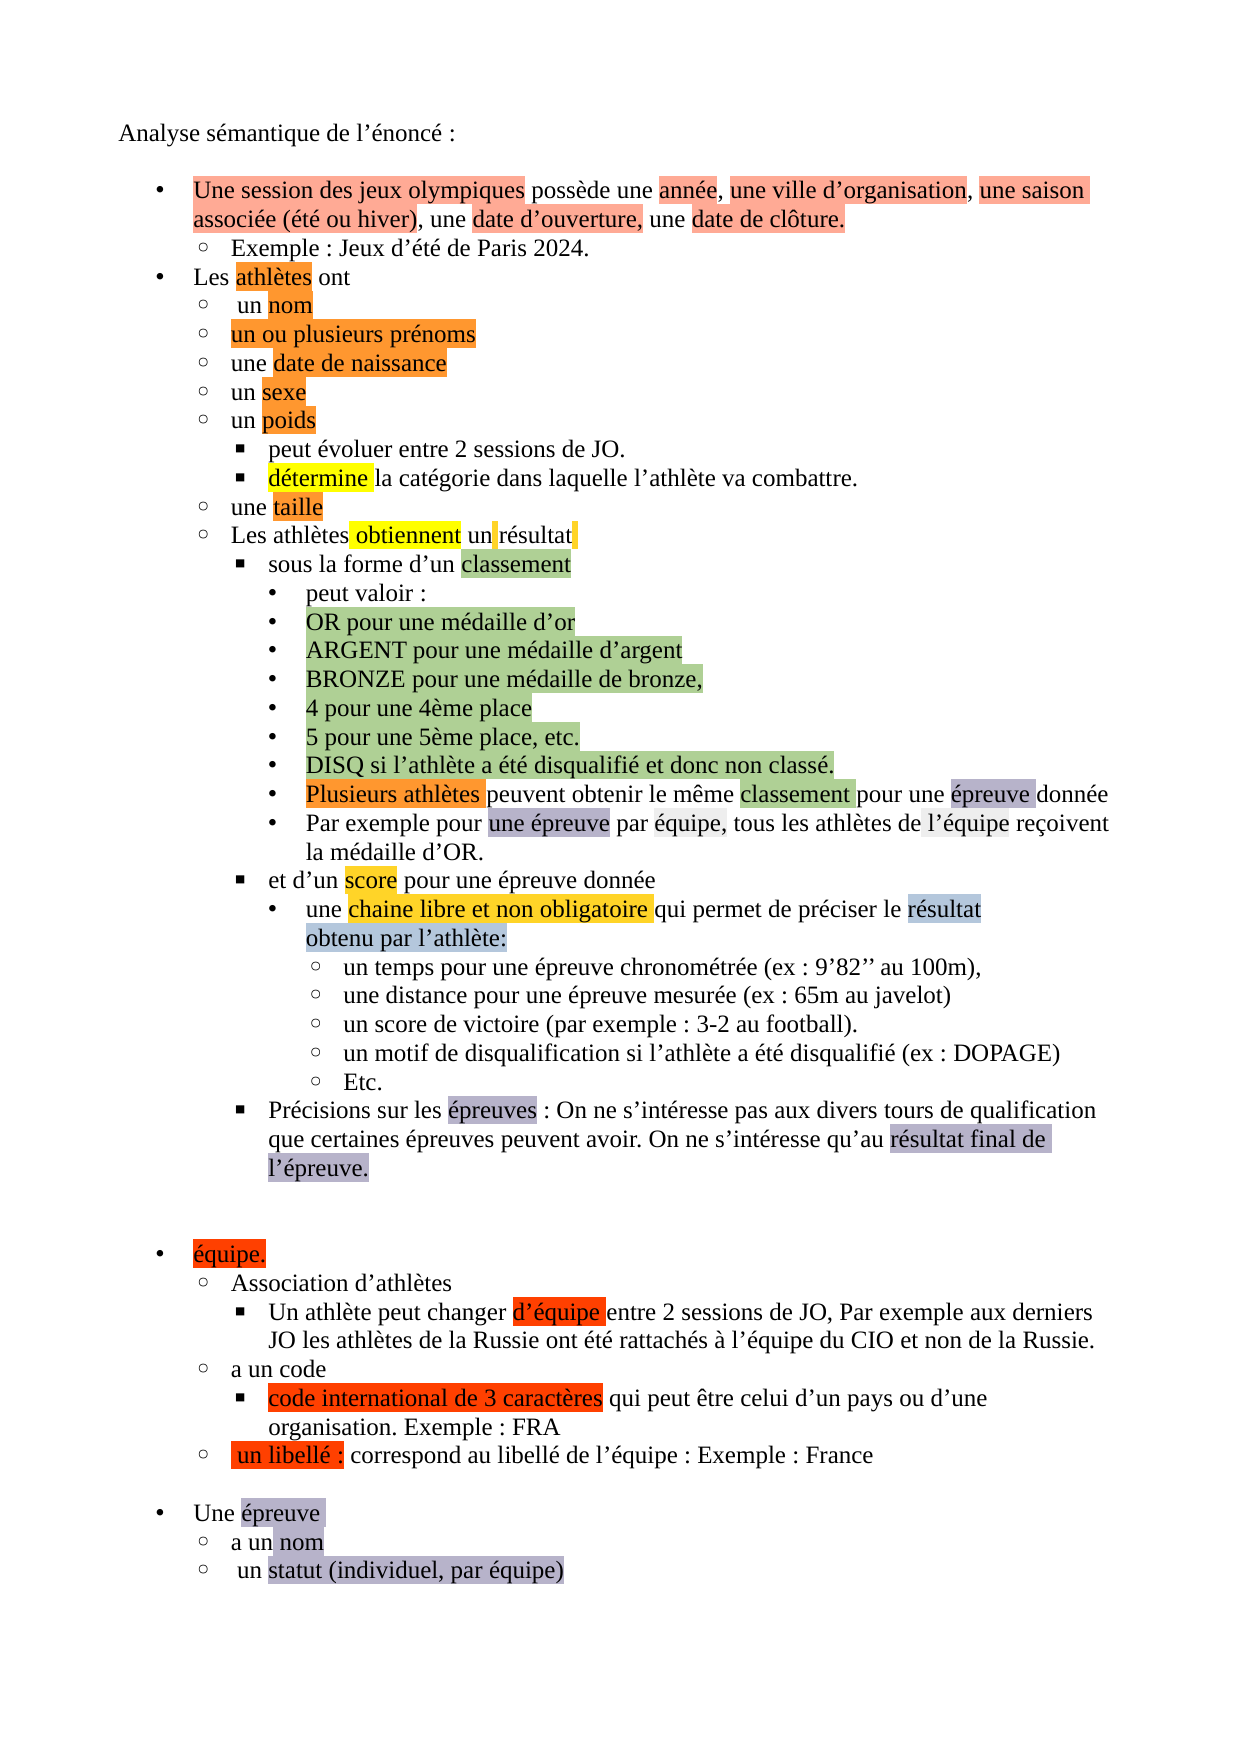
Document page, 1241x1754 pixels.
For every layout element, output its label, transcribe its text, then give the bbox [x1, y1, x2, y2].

list obtenu par l’athlète: [268, 923, 1122, 952]
list Exemple : Jeux d’été de Paris 2024. [193, 233, 1122, 262]
list 4 pour une 4ème place [268, 693, 1122, 722]
list Une session des jeux olympiques possède une année, une ville d’organisation, une saison associée (été ou hiver), une date d’ouverture, une date de clôture. [156, 176, 1122, 233]
list un ou plusieurs prénoms [193, 319, 1122, 348]
list une chaine libre et non obligatoire qui permet de préciser le résultat [268, 894, 1122, 923]
list code international de 3 caractères qui peut être celui d’un pays ou d’une organisation. Exemple : FRA [231, 1383, 1122, 1441]
list Par exemple pour une épreuve par équipe, tous les athlètes de l’équipe reçoivent la médaille d’OR. [268, 808, 1122, 866]
list Plusieurs athlètes peuvent obtenir le même classement pour une épreuve donnée [268, 779, 1122, 808]
list BRONZE pour une médaille de bronze, [268, 664, 1122, 693]
list a un nom [193, 1527, 1122, 1556]
list un nom [314, 291, 1122, 319]
list 5 pour une 5ème place, etc. [268, 722, 1122, 751]
list un libellé : correspond au libellé de l’équipe : Exemple : France [193, 1441, 1122, 1469]
list détermine la catégorie dans laquelle l’athlète va combattre. [231, 463, 1122, 492]
list un statut (individuel, par équipe) [193, 1556, 1122, 1584]
list un sexe [193, 377, 1122, 406]
list un temps pour une épreuve chronométrée (ex : 9’82’’ au 100m), [306, 952, 1122, 981]
list Association d’athlètes [193, 1268, 1122, 1297]
list équipe. [156, 1239, 1122, 1268]
list DISQ si l’athlète a été disqualifié et donc non classé. [268, 751, 1122, 779]
list un score de victoire (par exemple : 3-2 au football). [306, 1009, 1122, 1038]
list Précisions sur les épreuves : On ne s’intéresse pas aux divers tours de qualification que certaines épreuves peuvent avoir. On ne s’intéresse qu’au résultat final de l’épreuve. [231, 1096, 1122, 1182]
list peut valoir : [268, 578, 1122, 607]
list un poids [193, 406, 1122, 434]
list Un athlète peut changer d’équipe entre 2 sessions de JO, Par exemple aux derniers JO les athlètes de la Russie ont été rattachés à l’équipe du CIO et non de la Russie. [231, 1297, 1122, 1354]
list une date de naissance [193, 348, 1122, 377]
list un nom [193, 291, 267, 319]
list une distance pour une épreuve mesurée (ex : 65m au javelot) [306, 981, 1122, 1009]
list a un code [193, 1354, 1122, 1383]
list Les athlètes obtiennent un résultat [193, 521, 1122, 549]
list peut évoluer entre 2 sessions de JO. [231, 434, 1122, 463]
list sous la forme d’un classement [231, 549, 1122, 578]
list Une épreuve [156, 1498, 1122, 1527]
list Les athlètes ont [156, 262, 1122, 291]
list un motif de disqualification si l’athlète a été disqualifié (ex : DOPAGE) [306, 1038, 1122, 1067]
list OR pour une médaille d’or [268, 607, 1122, 636]
list ARGENT pour une médaille d’argent [268, 636, 1122, 664]
list une taille [193, 492, 1122, 521]
list et d’un score pour une épreuve donnée [231, 866, 1122, 894]
text Analyse sémantique de l’énoncé : [118, 118, 1122, 147]
list Etc. [306, 1067, 1122, 1096]
